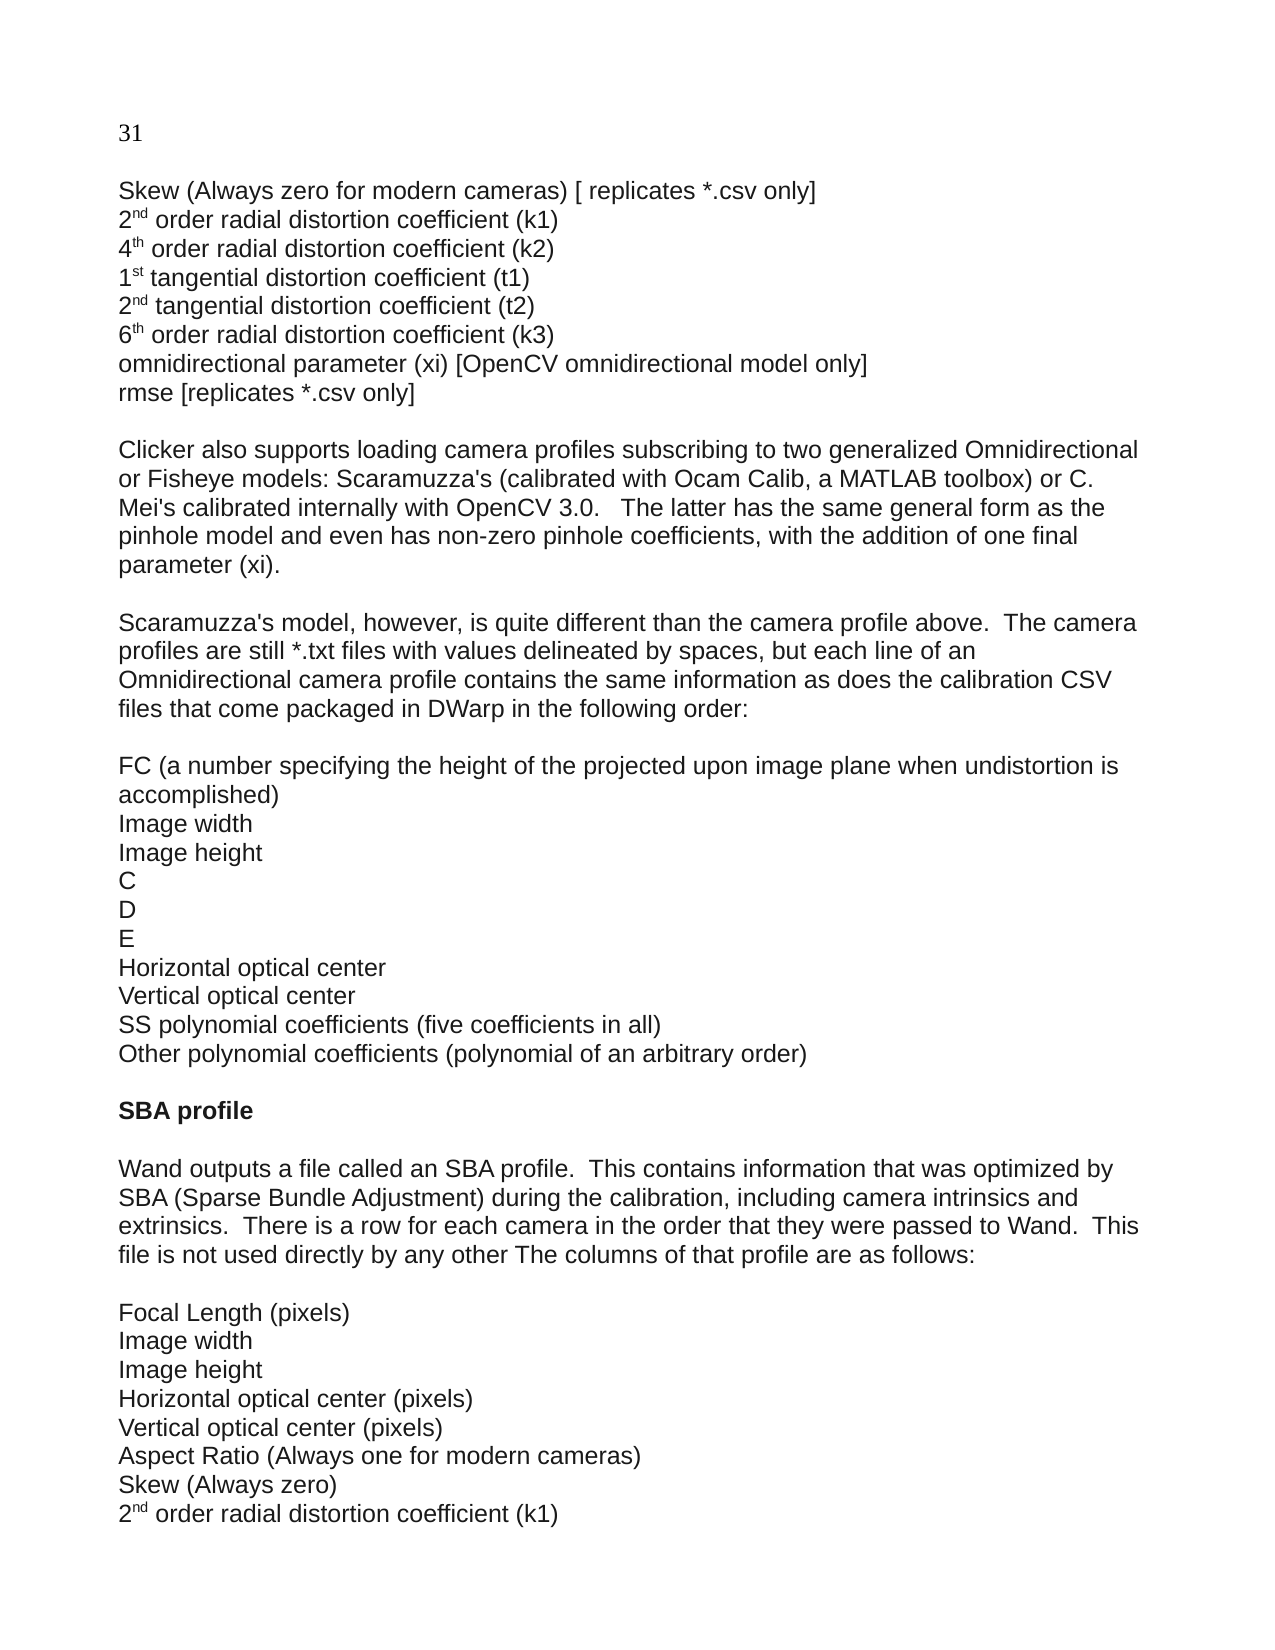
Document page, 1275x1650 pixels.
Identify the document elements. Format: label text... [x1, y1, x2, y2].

text rmse [replicates *.csv only] [118, 378, 1157, 406]
text 2nd order radial distortion coefficient (k1) [118, 205, 1157, 234]
text 2nd order radial distortion coefficient (k1) [118, 1499, 1157, 1528]
text E [118, 924, 1157, 953]
text Scaramuzza's model, however, is quite different than the camera profile above. The camera profiles are still *.txt files with values delineated by spaces, but each line of an Omnidirectional camera profile contains the same information as does the calibration CSV files that come packaged in DWarp in the following order: [118, 608, 1157, 723]
text Image width [118, 809, 1157, 838]
text Wand outputs a file called an SBA profile. This contains information that was optimized by SBA (Sparse Bundle Adjustment) during the calibration, including camera intrinsics and extrinsics. There is a row for each camera in the order that they were passed to Wand. This file is not used directly by any other The columns of that profile are as follows: [118, 1154, 1157, 1269]
text Vertical optical center [118, 981, 1157, 1010]
text Horizontal optical center (pixels) [118, 1384, 1157, 1413]
text 1st tangential distortion coefficient (t1) [118, 263, 1157, 291]
text 4th order radial distortion coefficient (k2) [118, 234, 1157, 263]
text Image width [118, 1326, 1157, 1355]
text C [118, 866, 1157, 895]
text Skew (Always zero) [118, 1470, 1157, 1499]
text SS polynomial coefficients (five coefficients in all) [118, 1010, 1157, 1039]
text Image height [118, 1355, 1157, 1384]
text D [118, 895, 1157, 924]
text FC (a number specifying the height of the projected upon image plane when undistortion is accomplished) [118, 751, 1157, 809]
text Skew (Always zero for modern cameras) [ replicates *.csv only] [118, 176, 1157, 205]
text Clicker also supports loading camera profiles subscribing to two generalized Omnidirectional or Fisheye models: Scaramuzza's (calibrated with Ocam Calib, a MATLAB toolbox) or C. Mei's calibrated internally with OpenCV 3.0. The latter has the same general form as the pinhole model and even has non-zero pinhole coefficients, with the addition of one final parameter (xi). [118, 435, 1157, 579]
text 6th order radial distortion coefficient (k3) [118, 320, 1157, 349]
text SBA profile [118, 1096, 1157, 1125]
text Focal Length (pixels) [118, 1298, 1157, 1326]
text Image height [118, 838, 1157, 866]
text omnidirectional parameter (xi) [OpenCV omnidirectional model only] [118, 349, 1157, 378]
text Other polynomial coefficients (polynomial of an arbitrary order) [118, 1039, 1157, 1068]
text Vertical optical center (pixels) [118, 1413, 1157, 1441]
text Aspect Ratio (Always one for modern cameras) [118, 1441, 1157, 1470]
text Horizontal optical center [118, 953, 1157, 981]
text 2nd tangential distortion coefficient (t2) [118, 291, 1157, 320]
